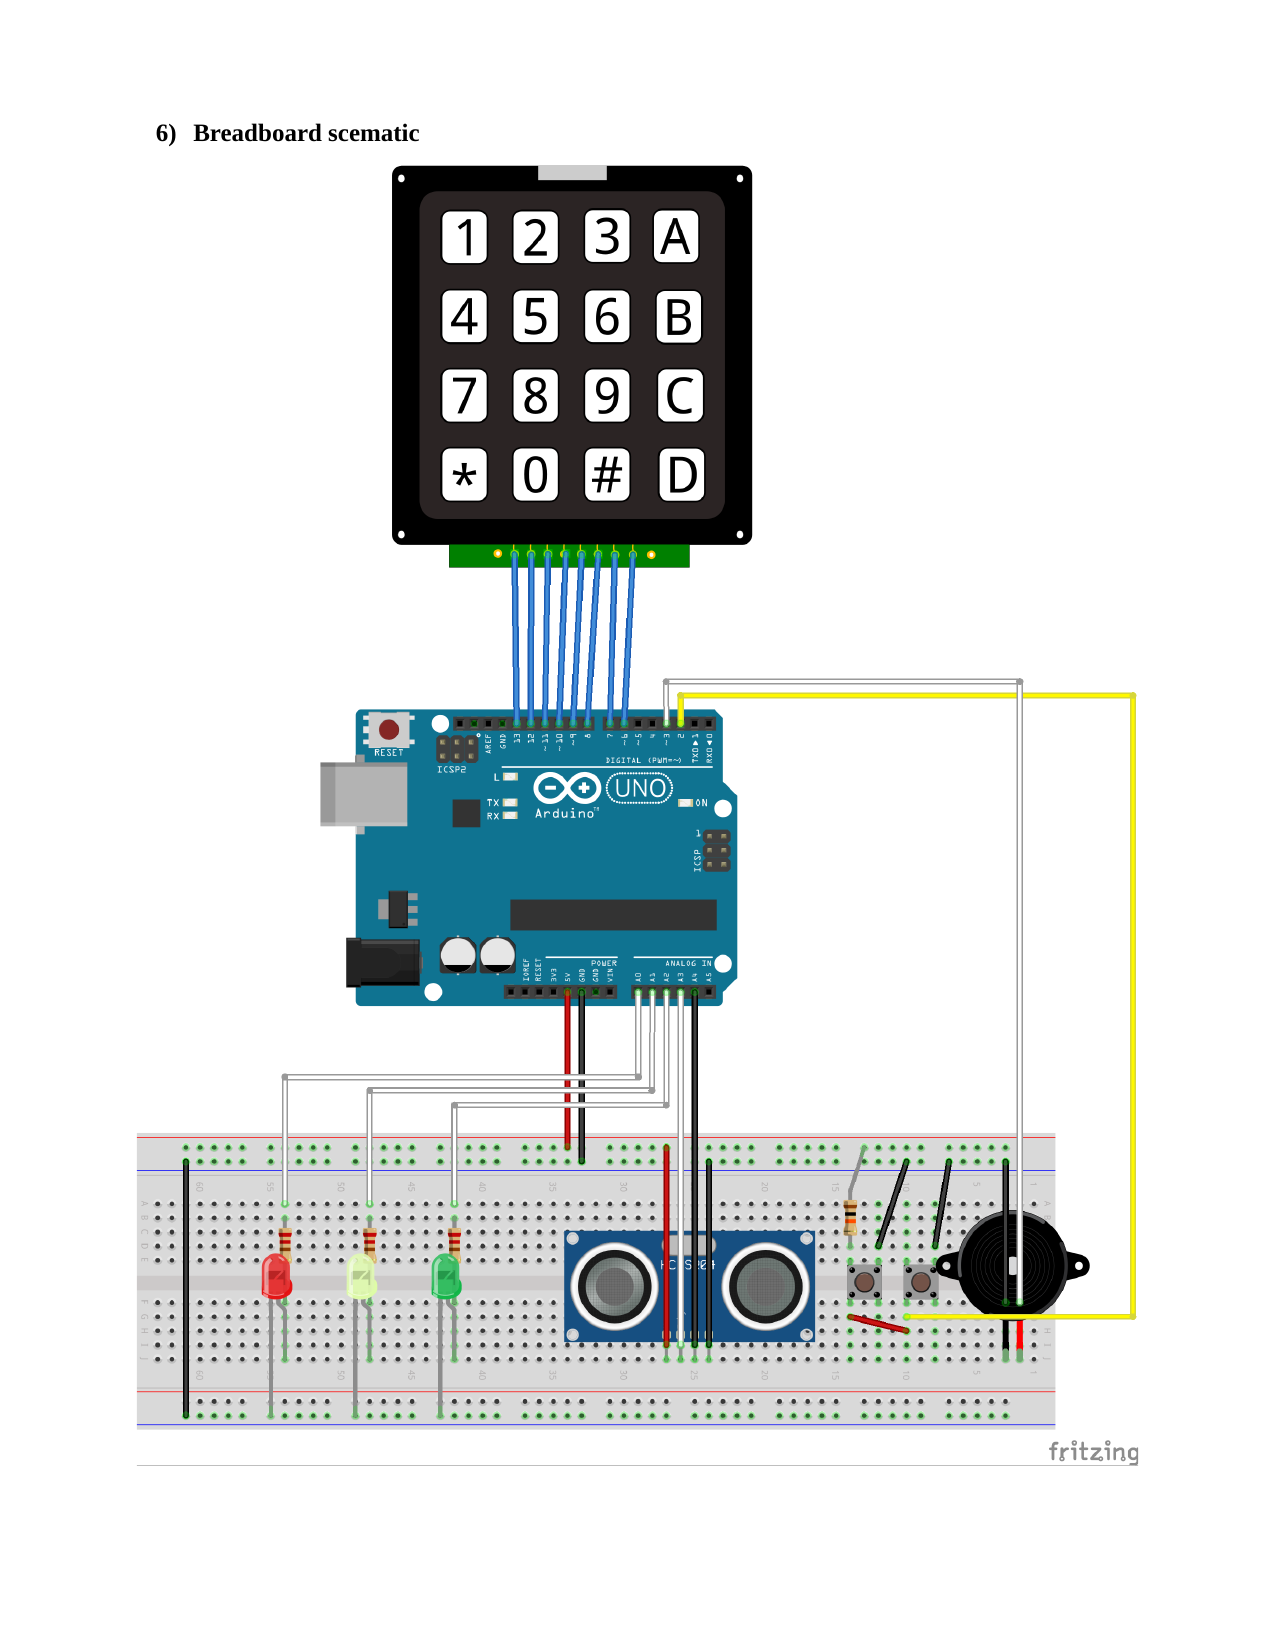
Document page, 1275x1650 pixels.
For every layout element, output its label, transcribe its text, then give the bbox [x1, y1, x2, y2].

picture [136, 165, 1139, 1467]
list Breadboard scematic [156, 118, 1157, 147]
